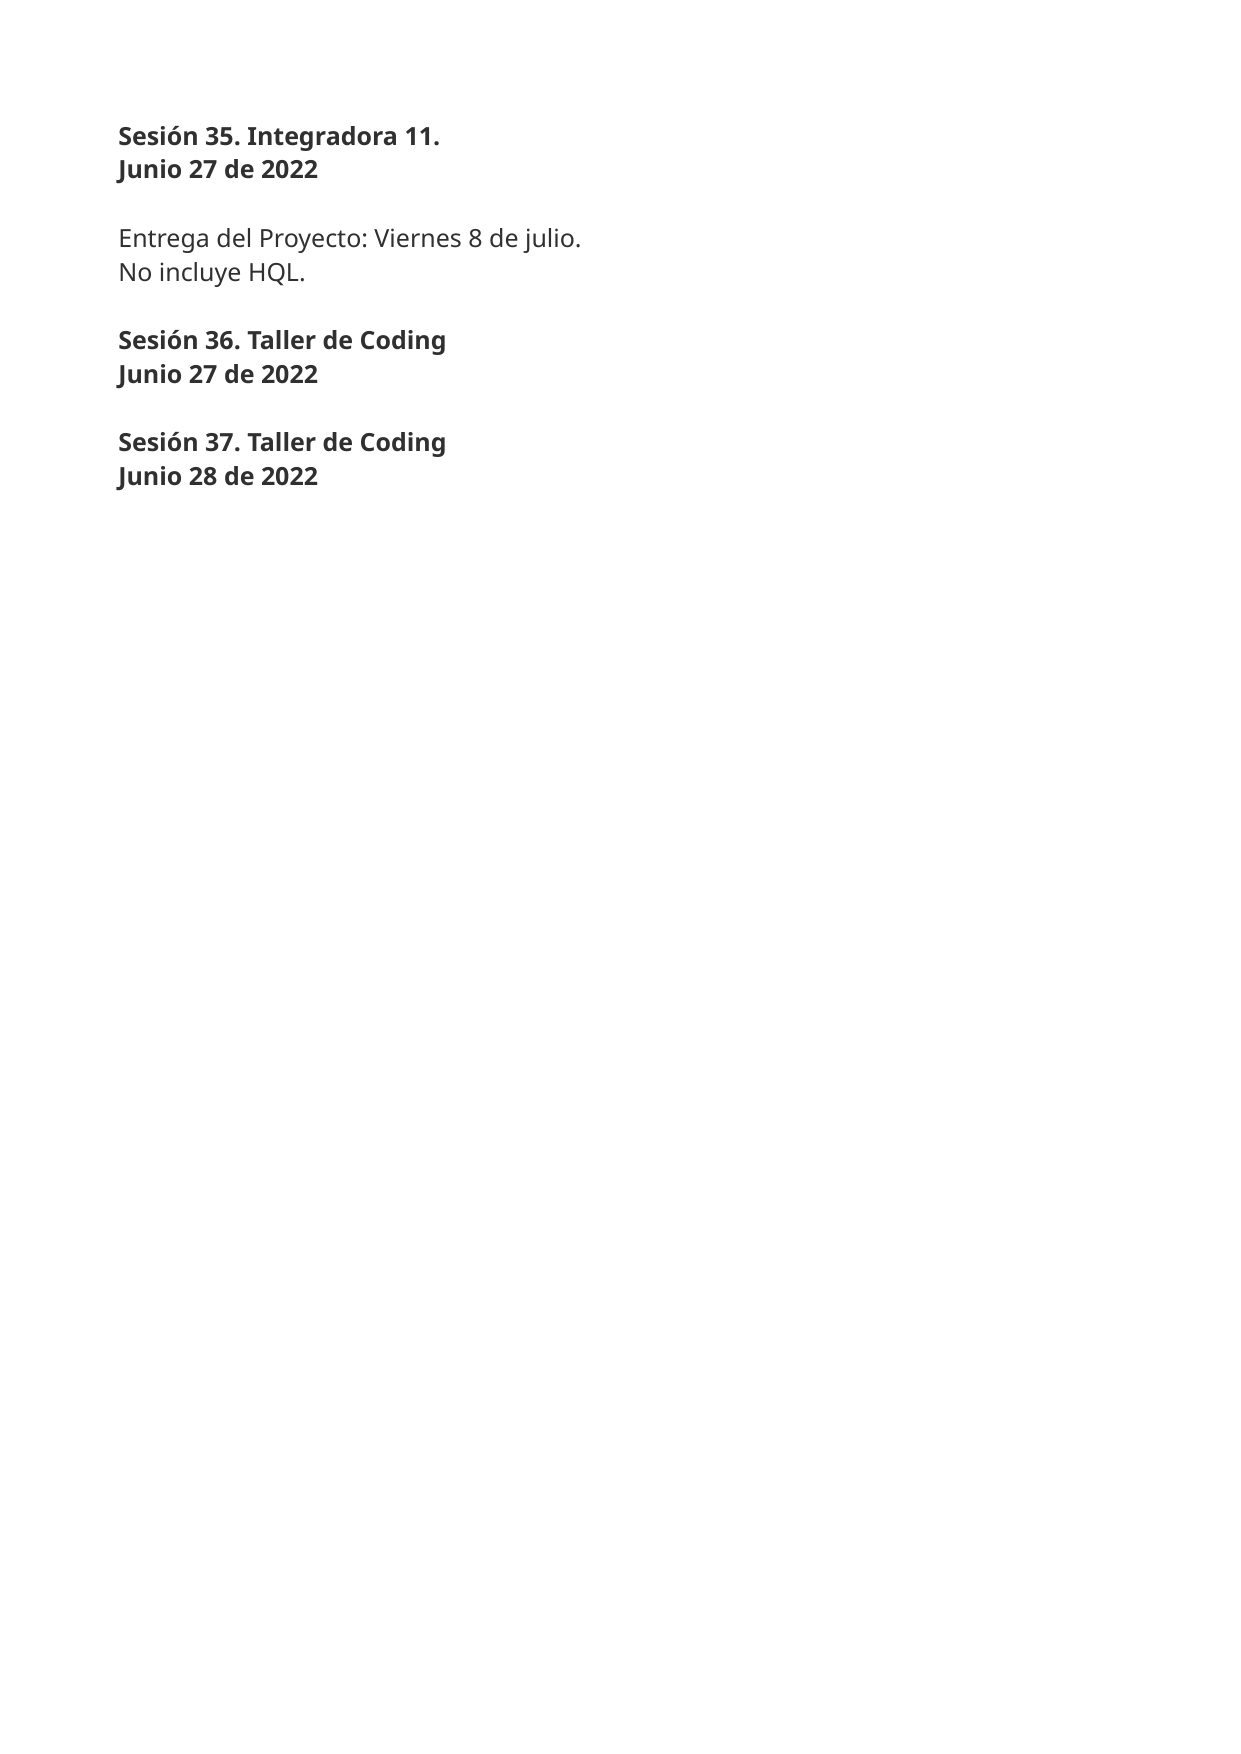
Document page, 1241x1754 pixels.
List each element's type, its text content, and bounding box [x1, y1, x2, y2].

text No incluye HQL. [118, 254, 1122, 288]
text Sesión 36. Taller de Coding [118, 322, 1122, 357]
text Sesión 37. Taller de Coding [118, 425, 1122, 459]
text Junio 27 de 2022 [118, 152, 1122, 186]
text Entrega del Proyecto: Viernes 8 de julio. [118, 220, 1122, 254]
text Junio 28 de 2022 [118, 459, 1122, 493]
text Sesión 35. Integradora 11. [118, 118, 1122, 152]
text Junio 27 de 2022 [118, 357, 1122, 391]
